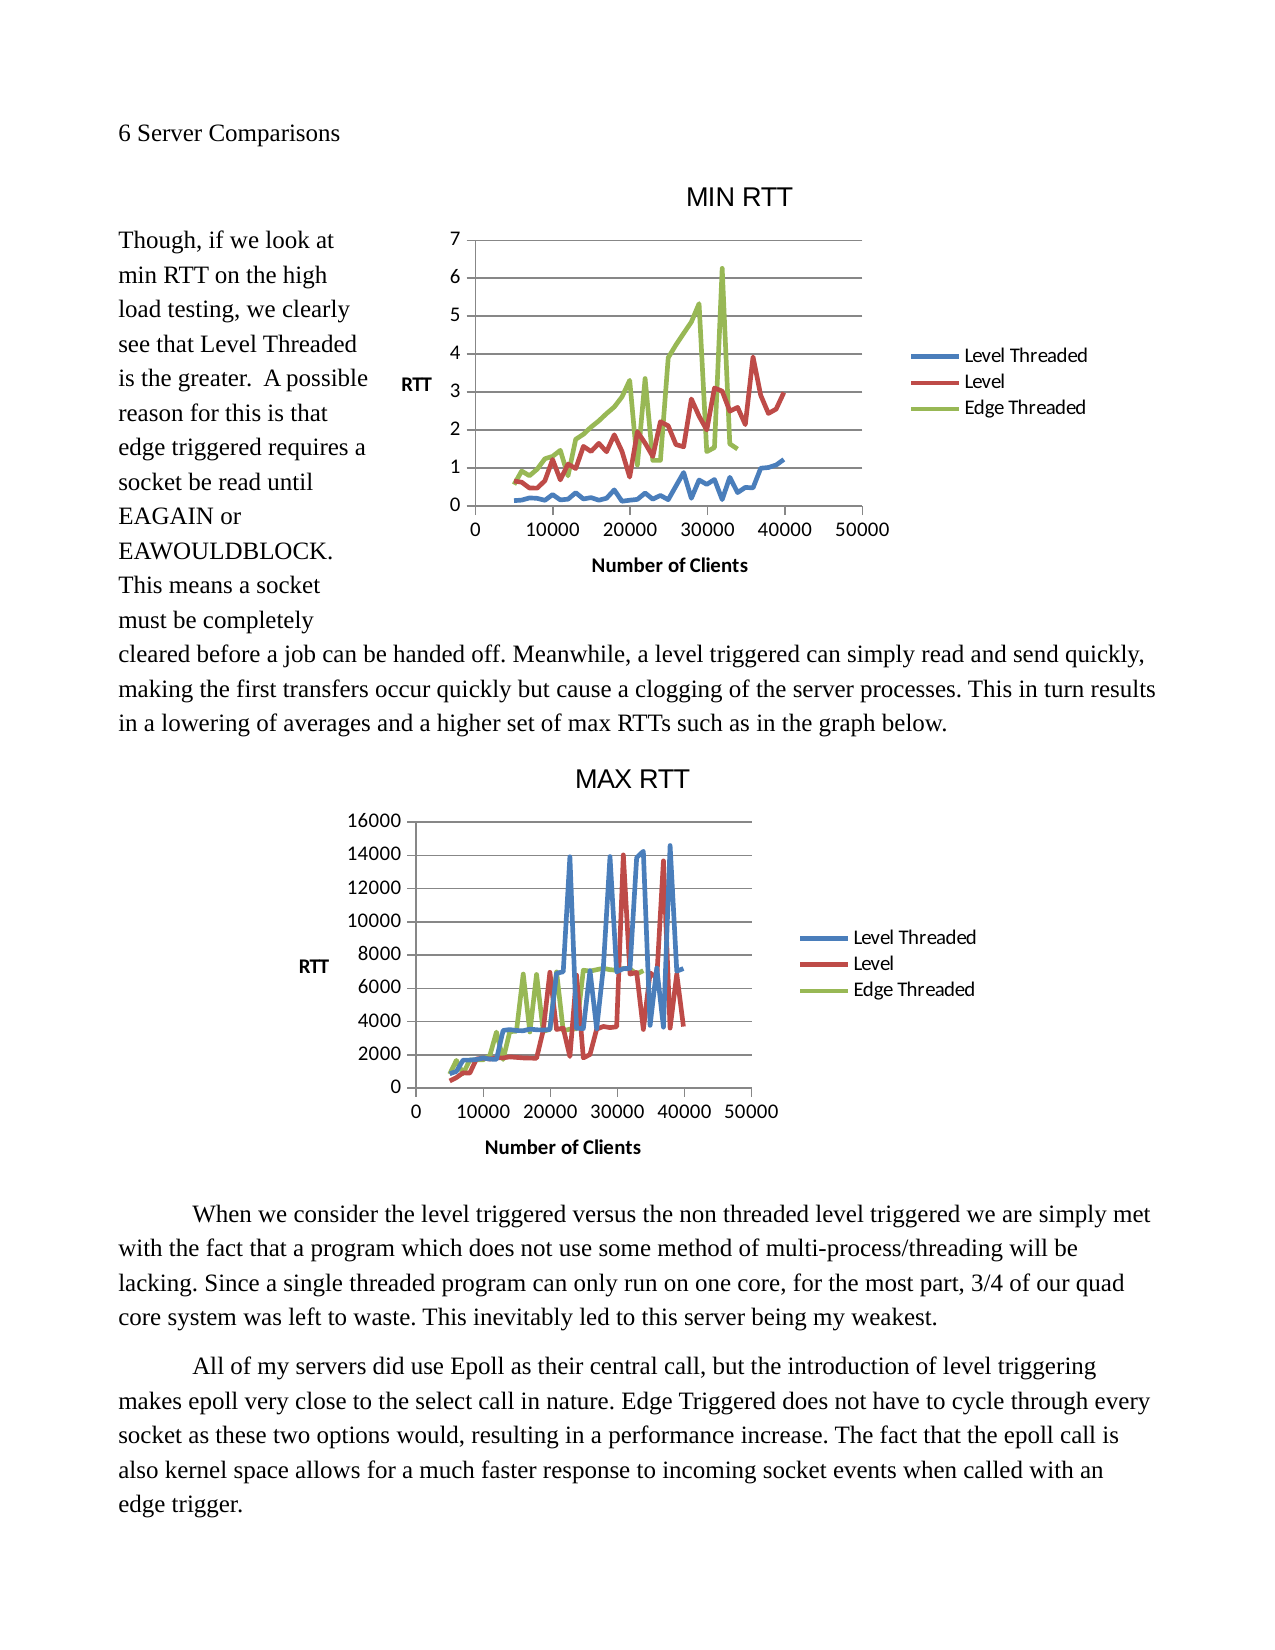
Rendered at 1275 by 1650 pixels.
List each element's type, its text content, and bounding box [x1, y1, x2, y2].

text Though, if we look at min RTT on the high load testing, we clearly see that Level Threaded is the greater. A possible reason for this is that edge triggered requires a socket be read until EAGAIN or EAWOULDBLOCK. This means a socket must be completely cleared before a job can be handed off. Meanwhile, a level triggered can simply read and send quickly, making the first transfers occur quickly but cause a clogging of the server processes. This in turn results in a lowering of averages and a higher set of max RTTs such as in the graph below. [118, 225, 1157, 737]
text All of my servers did use Epoll as their central call, but the introduction of level triggering makes epoll very close to the select call in nature. Edge Triggered does not have to cycle through every socket as these two options would, resulting in a performance increase. The fact that the epoll call is also kernel space allows for a much faster response to incoming socket events when called with an edge trigger. [118, 1351, 1157, 1518]
text When we consider the level triggered versus the non threaded level triggered we are simply met with the fact that a program which does not use some method of multi-process/threading will be lacking. Since a single threaded program can only run on one core, for the most part, 3/4 of our quad core system was left to waste. This inevitably led to this server being my weakest. [118, 1199, 1157, 1331]
